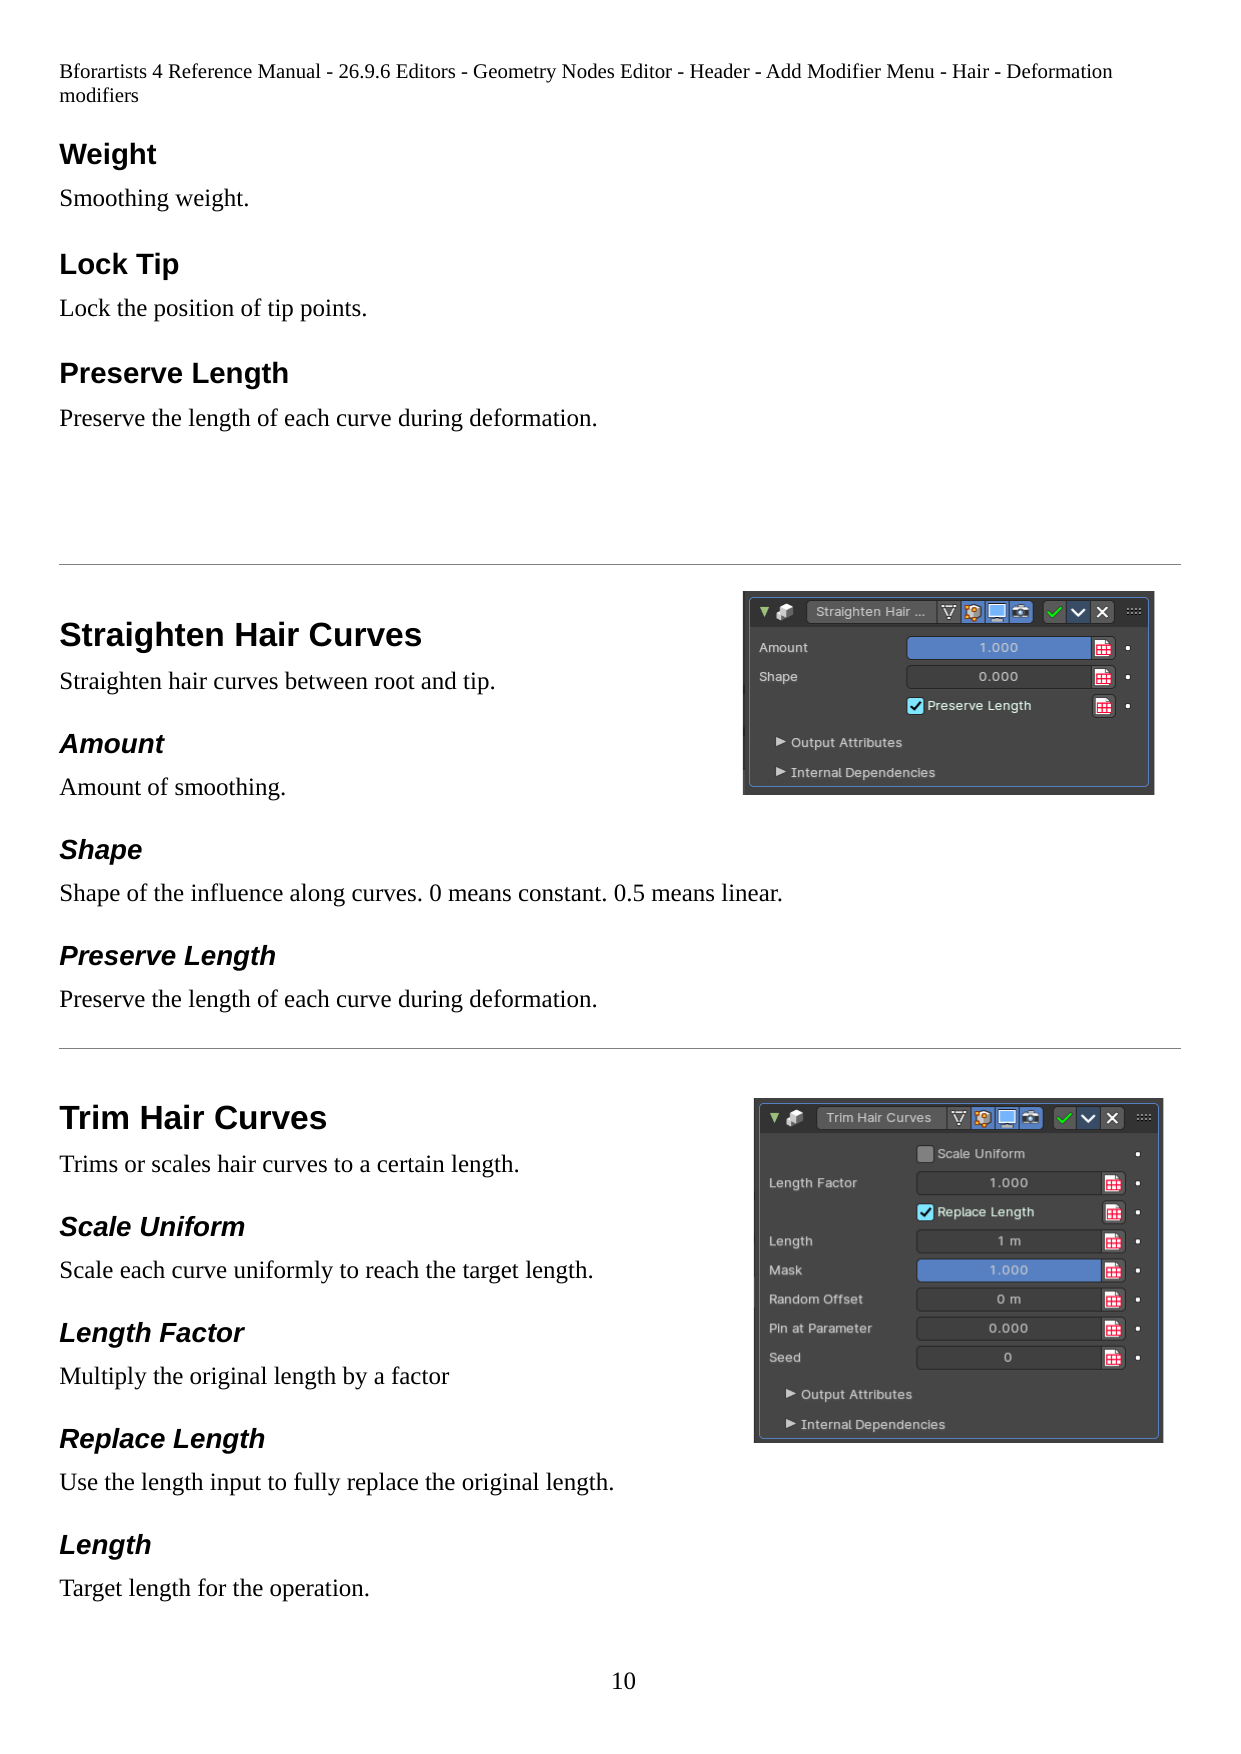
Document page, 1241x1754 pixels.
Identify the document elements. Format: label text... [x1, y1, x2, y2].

subtitle Amount [59, 728, 742, 759]
picture [753, 1098, 1164, 1443]
subtitle Trim Hair Curves [59, 1098, 753, 1137]
subtitle [1164, 1211, 1181, 1242]
subtitle Straighten Hair Curves [59, 615, 742, 653]
text Multiply the original length by a factor [59, 1361, 753, 1390]
subtitle Weight [59, 137, 1181, 170]
subtitle Length [59, 1528, 1181, 1560]
text Straighten hair curves between root and tip. [59, 666, 742, 695]
subtitle [1155, 728, 1181, 759]
text Scale each curve uniformly to reach the target length. [59, 1255, 753, 1284]
text Target length for the operation. [59, 1573, 1181, 1602]
subtitle Scale Uniform [59, 1211, 753, 1242]
subtitle Preserve Length [59, 939, 1181, 971]
text Lock the position of tip points. [59, 293, 1181, 322]
text Preserve the length of each curve during deformation. [59, 403, 1181, 431]
picture [742, 591, 1155, 795]
text Smoothing weight. [59, 183, 1181, 212]
subtitle Lock Tip [59, 247, 1181, 280]
subtitle Length Factor [59, 1317, 753, 1348]
text Trims or scales hair curves to a certain length. [59, 1149, 753, 1178]
subtitle [1164, 1317, 1181, 1348]
text Amount of smoothing. [59, 772, 1181, 801]
subtitle [1164, 1098, 1181, 1137]
subtitle Preserve Length [59, 356, 1181, 390]
subtitle Replace Length [59, 1422, 1181, 1454]
subtitle Shape [59, 833, 1181, 865]
text Use the length input to fully replace the original length. [59, 1467, 1181, 1496]
text Shape of the influence along curves. 0 means constant. 0.5 means linear. [59, 878, 1181, 907]
subtitle [1155, 615, 1181, 653]
text Preserve the length of each curve during deformation. [59, 984, 1181, 1013]
